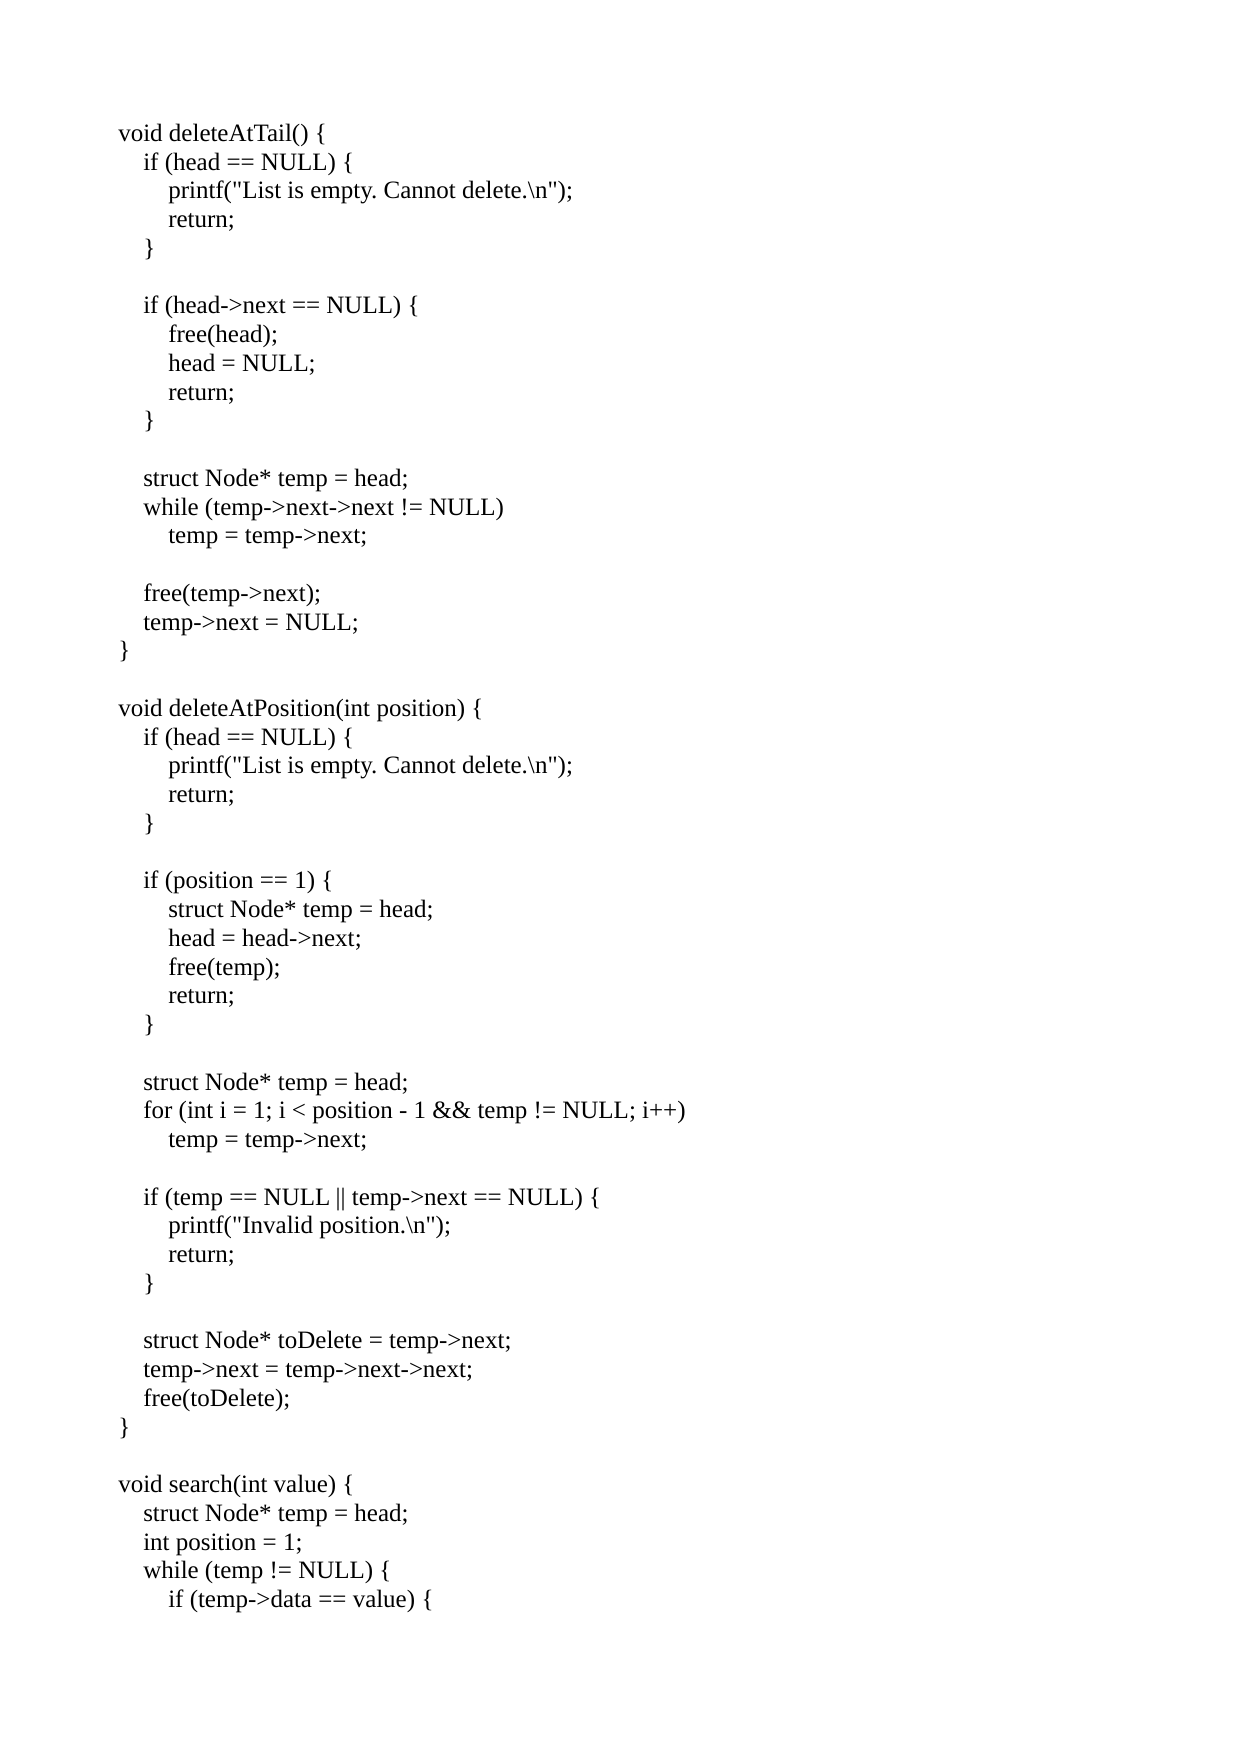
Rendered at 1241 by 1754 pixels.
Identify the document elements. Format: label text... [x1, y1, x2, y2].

text struct Node* temp = head; [118, 1067, 1122, 1096]
text if (head->next == NULL) { [118, 291, 1122, 319]
text } [118, 808, 1122, 837]
text free(temp); [118, 952, 1122, 981]
text } [118, 1268, 1122, 1297]
text return; [118, 779, 1122, 808]
text if (head == NULL) { [118, 147, 1122, 176]
text void deleteAtTail() { [118, 118, 1122, 147]
text struct Node* toDelete = temp->next; [118, 1326, 1122, 1354]
text free(temp->next); [118, 578, 1122, 607]
text if (position == 1) { [118, 866, 1122, 894]
text int position = 1; [118, 1527, 1122, 1556]
text return; [118, 204, 1122, 233]
text while (temp != NULL) { [118, 1556, 1122, 1584]
text if (head == NULL) { [118, 722, 1122, 751]
text while (temp->next->next != NULL) [118, 492, 1122, 521]
text void search(int value) { [118, 1469, 1122, 1498]
text } [118, 1009, 1122, 1038]
text temp = temp->next; [118, 1124, 1122, 1153]
text temp->next = temp->next->next; [118, 1354, 1122, 1383]
text } [118, 636, 1122, 664]
text for (int i = 1; i < position - 1 && temp != NULL; i++) [118, 1096, 1122, 1124]
text return; [118, 1239, 1122, 1268]
text free(toDelete); [118, 1383, 1122, 1412]
text printf("List is empty. Cannot delete.\n"); [118, 751, 1122, 779]
text printf("List is empty. Cannot delete.\n"); [118, 176, 1122, 204]
text temp->next = NULL; [118, 607, 1122, 636]
text } [118, 406, 1122, 434]
text temp = temp->next; [118, 521, 1122, 549]
text head = head->next; [118, 923, 1122, 952]
text if (temp->data == value) { [118, 1584, 1122, 1613]
text struct Node* temp = head; [118, 463, 1122, 492]
text } [118, 233, 1122, 262]
text struct Node* temp = head; [118, 1498, 1122, 1527]
text } [118, 1412, 1122, 1441]
text free(head); [118, 319, 1122, 348]
text return; [118, 377, 1122, 406]
text return; [118, 981, 1122, 1009]
text if (temp == NULL || temp->next == NULL) { [118, 1182, 1122, 1211]
text printf("Invalid position.\n"); [118, 1211, 1122, 1239]
text void deleteAtPosition(int position) { [118, 693, 1122, 722]
text struct Node* temp = head; [118, 894, 1122, 923]
text head = NULL; [118, 348, 1122, 377]
